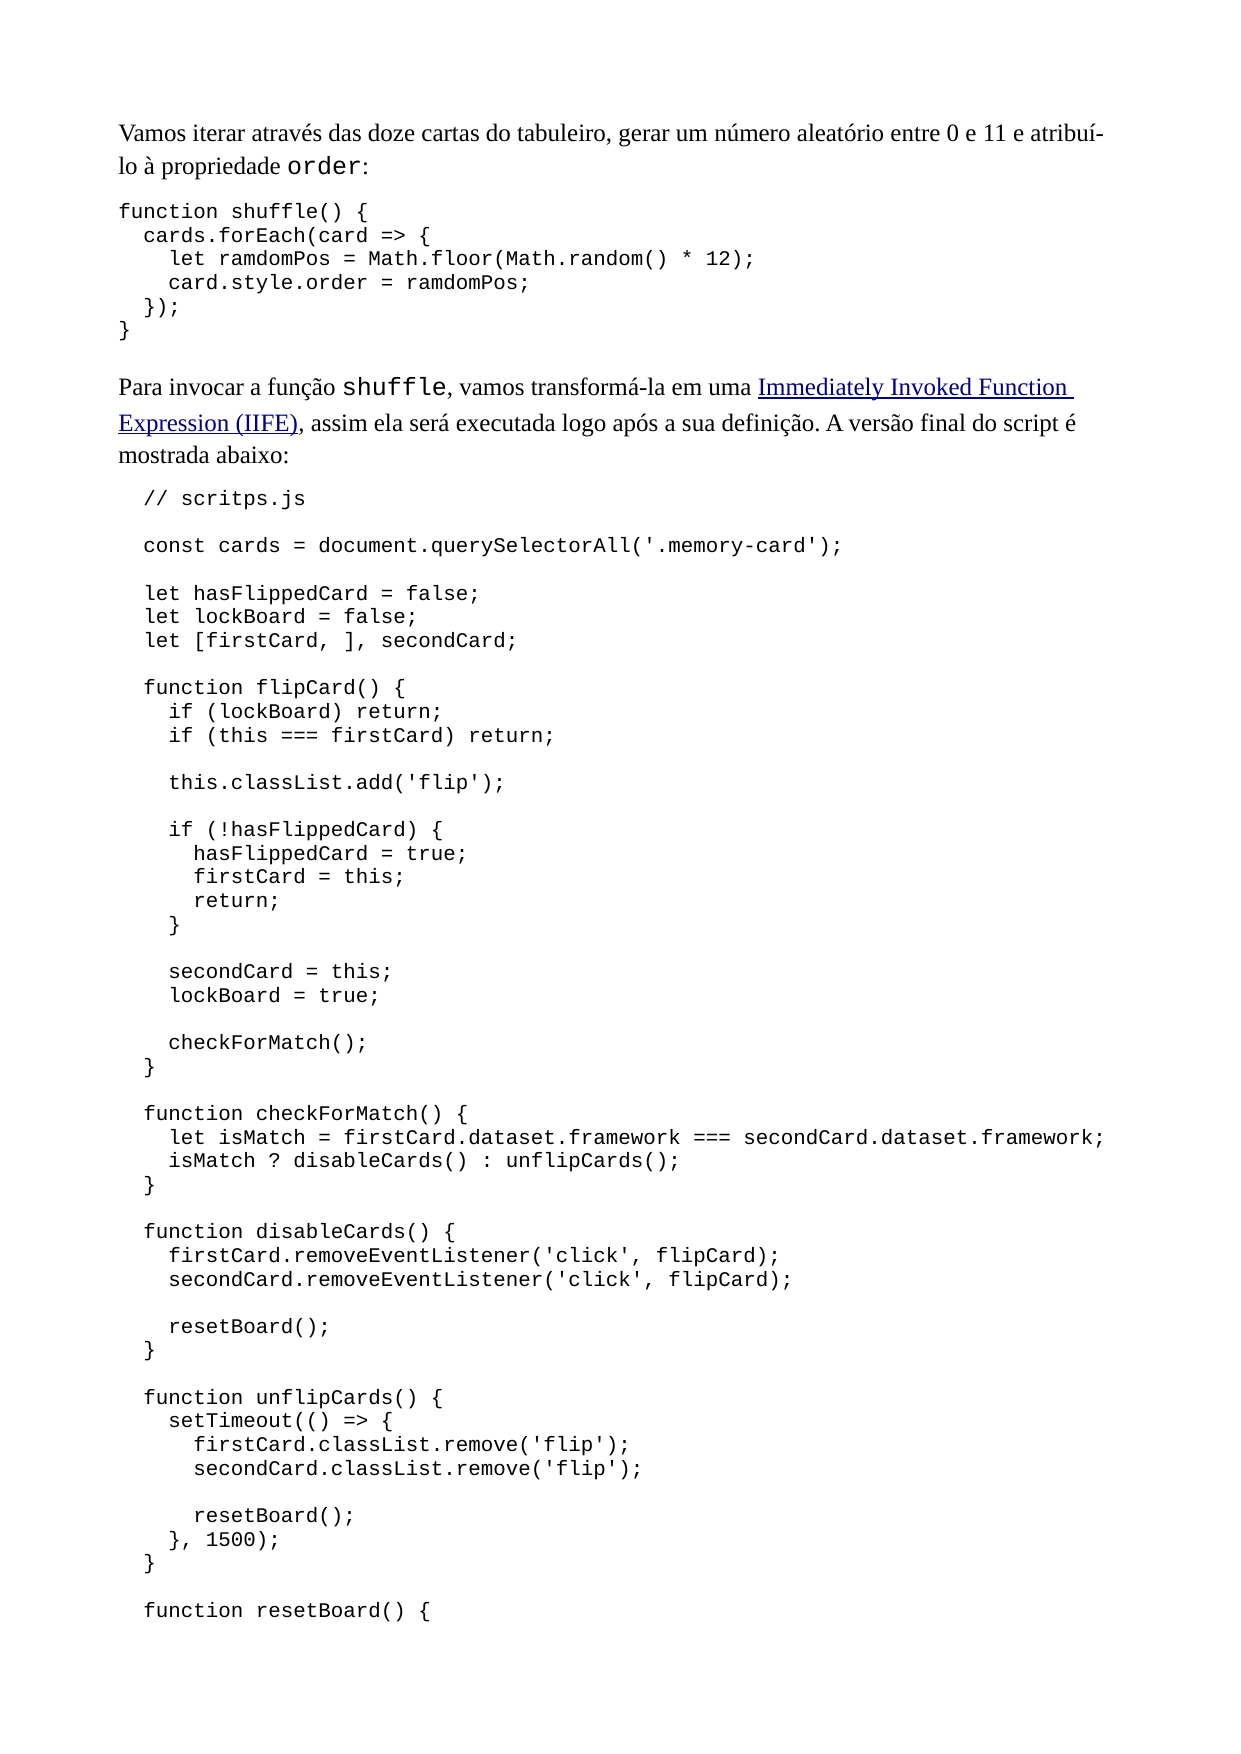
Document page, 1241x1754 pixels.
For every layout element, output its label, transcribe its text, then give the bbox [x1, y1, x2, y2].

text if (lockBoard) return; [118, 701, 1122, 725]
text this.classList.add('flip'); [118, 772, 1122, 796]
text Vamos iterar através das doze cartas do tabuleiro, gerar um número aleatório entre 0 e 11 e atribuí-lo à propriedade order: [118, 118, 1122, 182]
text card.style.order = ramdomPos; [118, 272, 1122, 296]
text let [firstCard, ], secondCard; [118, 630, 1122, 654]
text if (!hasFlippedCard) { [118, 819, 1122, 843]
text let isMatch = firstCard.dataset.framework === secondCard.dataset.framework; [118, 1127, 1122, 1150]
text }, 1500); [118, 1529, 1122, 1552]
text secondCard.removeEventListener('click', flipCard); [118, 1268, 1122, 1292]
text } [118, 1174, 1122, 1198]
text } [118, 1339, 1122, 1363]
text function resetBoard() { [118, 1599, 1122, 1623]
text } [118, 319, 1122, 343]
text function flipCard() { [118, 677, 1122, 701]
text setTimeout(() => { [118, 1410, 1122, 1434]
text resetBoard(); [118, 1505, 1122, 1529]
text if (this === firstCard) return; [118, 725, 1122, 748]
text checkForMatch(); [118, 1032, 1122, 1056]
text firstCard = this; [118, 867, 1122, 890]
text function shuffle() { [118, 201, 1122, 225]
text hasFlippedCard = true; [118, 843, 1122, 867]
text let lockBoard = false; [118, 606, 1122, 630]
text secondCard = this; [118, 961, 1122, 985]
text const cards = document.querySelectorAll('.memory-card'); [118, 536, 1122, 559]
text } [118, 1552, 1122, 1576]
text function checkForMatch() { [118, 1103, 1122, 1127]
text let ramdomPos = Math.floor(Math.random() * 12); [118, 248, 1122, 272]
text resetBoard(); [118, 1316, 1122, 1339]
text return; [118, 890, 1122, 914]
text cards.forEach(card => { [118, 225, 1122, 248]
text } [118, 914, 1122, 937]
text } [118, 1056, 1122, 1079]
text function disableCards() { [118, 1221, 1122, 1245]
text lockBoard = true; [118, 985, 1122, 1008]
text firstCard.classList.remove('flip'); [118, 1434, 1122, 1458]
text // scritps.js [118, 488, 1122, 512]
text function unflipCards() { [118, 1387, 1122, 1410]
text firstCard.removeEventListener('click', flipCard); [118, 1245, 1122, 1268]
text }); [118, 296, 1122, 319]
text isMatch ? disableCards() : unflipCards(); [118, 1150, 1122, 1174]
text let hasFlippedCard = false; [118, 583, 1122, 606]
text Para invocar a função shuffle, vamos transformá-la em uma Immediately Invoked Function Expression (IIFE), assim ela será executada logo após a sua definição. A versão final do script é mostrada abaixo: [118, 372, 1122, 469]
text secondCard.classList.remove('flip'); [118, 1458, 1122, 1481]
